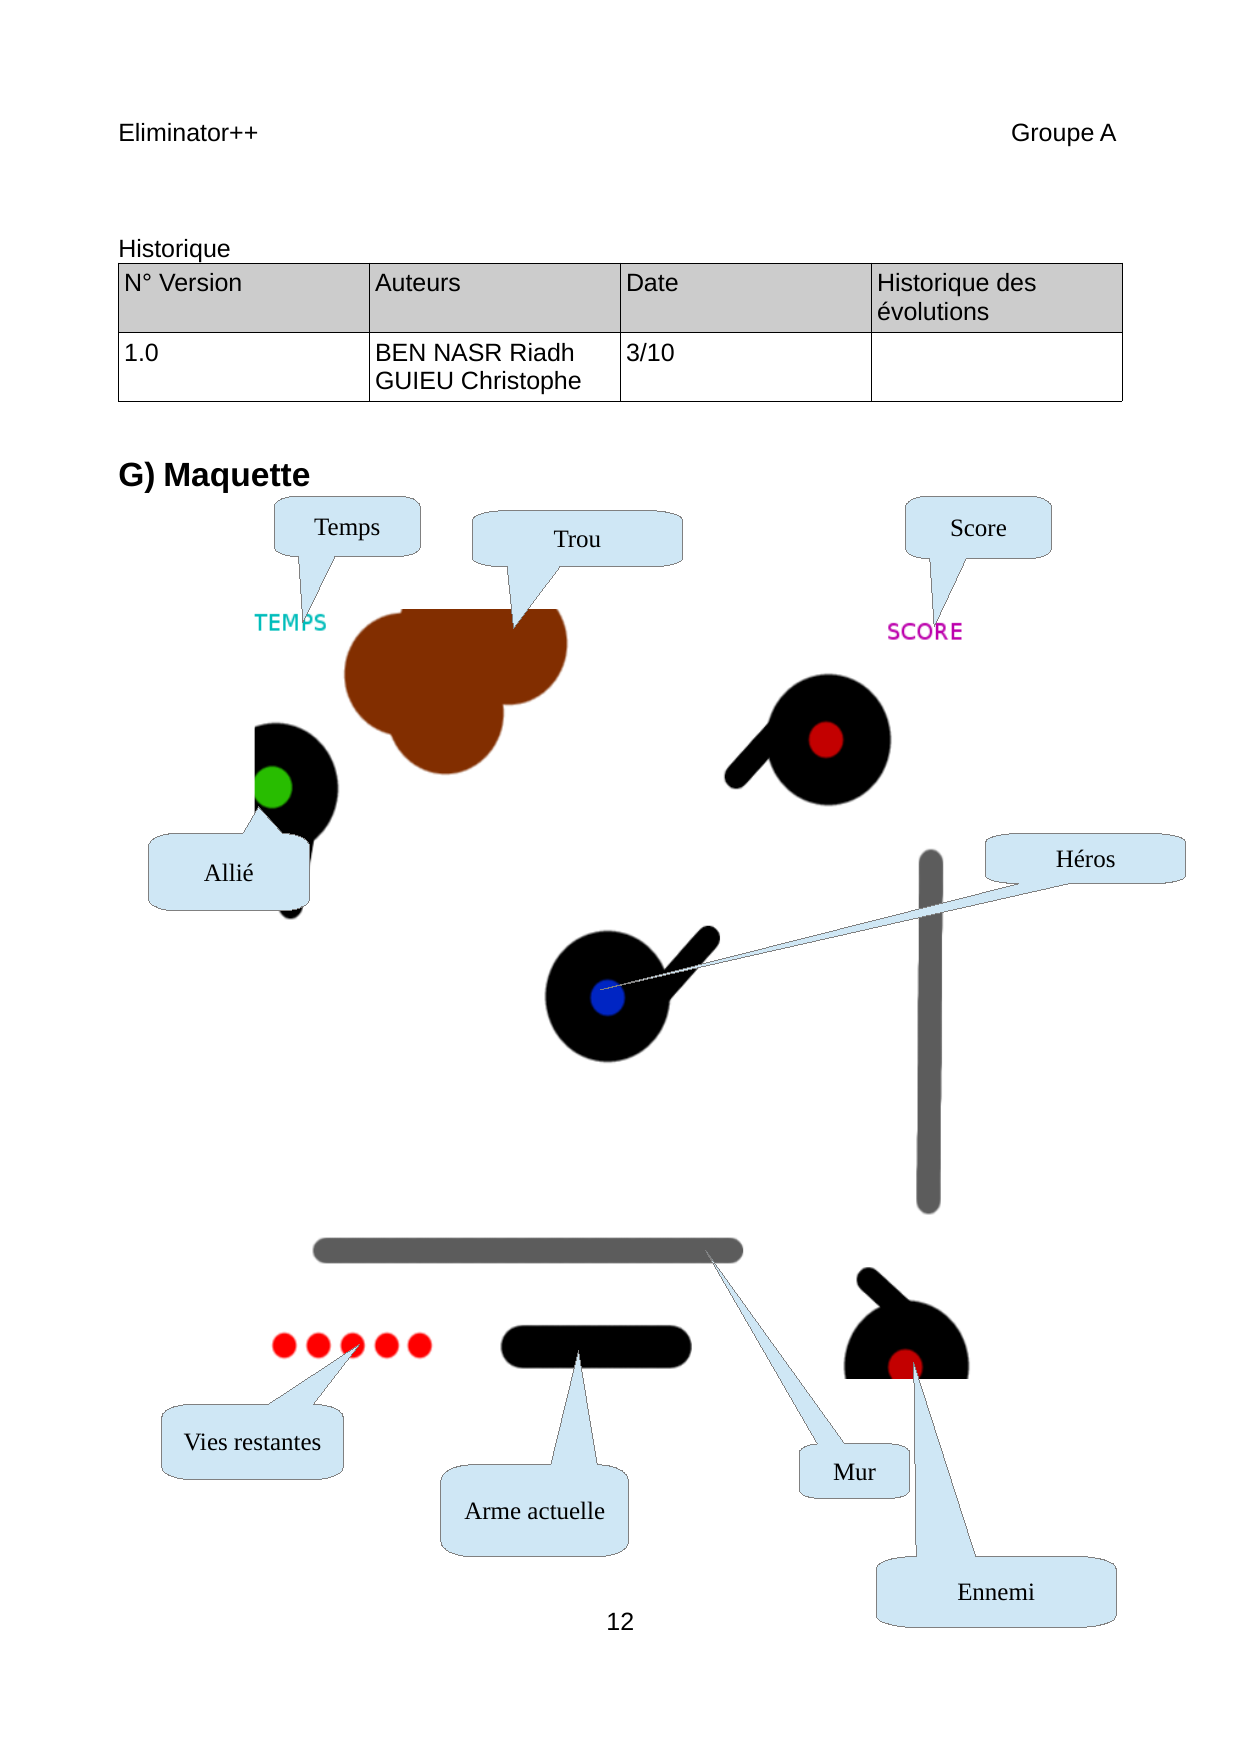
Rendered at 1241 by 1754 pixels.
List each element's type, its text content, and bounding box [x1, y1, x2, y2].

subtitle Maquette [118, 454, 1122, 493]
picture [254, 609, 986, 1379]
table_header N° Version [119, 264, 369, 332]
text Historique [118, 234, 1122, 263]
table_header Auteurs [370, 264, 620, 332]
table_cell [872, 333, 1122, 401]
table_header Historique des évolutions [872, 264, 1122, 332]
table_header Date [621, 264, 871, 332]
table_cell BEN NASR Riadh GUIEU Christophe [370, 333, 620, 401]
table_cell 1.0 [119, 333, 369, 401]
table_cell 3/10 [621, 333, 871, 401]
